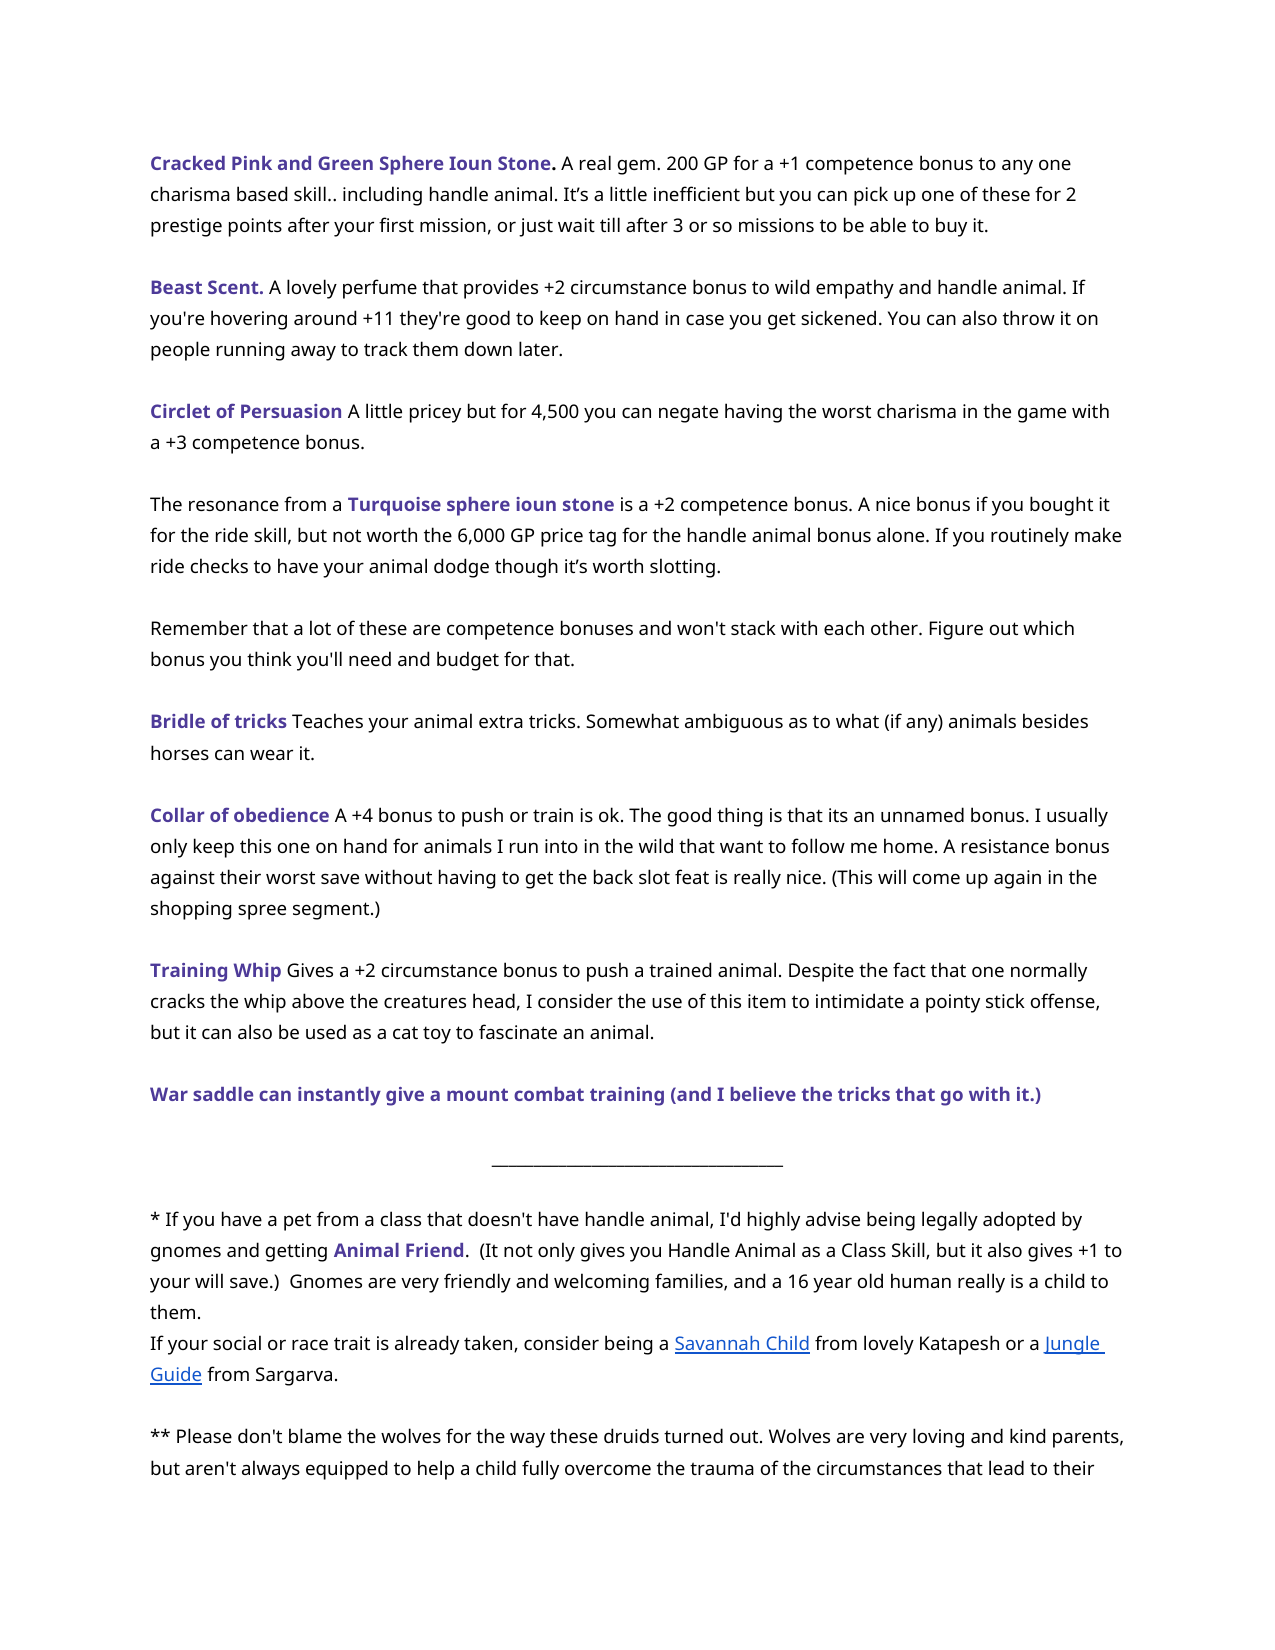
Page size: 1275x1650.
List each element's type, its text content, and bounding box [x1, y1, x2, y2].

text The resonance from a Turquoise sphere ioun stone is a +2 competence bonus. A nice bonus if you bought it for the ride skill, but not worth the 6,000 GP price tag for the handle animal bonus alone. If you routinely make ride checks to have your animal dodge though it’s worth slotting. [150, 491, 1125, 579]
text Bridle of tricks Teaches your animal extra tricks. Somewhat ambiguous as to what (if any) animals besides horses can wear it. [150, 709, 1125, 765]
text If your social or race trait is already taken, consider being a Savannah Child from lovely Katapesh or a Jungle Guide from Sargarva. [150, 1331, 1125, 1387]
text Training Whip Gives a +2 circumstance bonus to push a trained animal. Despite the fact that one normally cracks the whip above the creatures head, I consider the use of this item to intimidate a pointy stick offense, but it can also be used as a cat toy to fascinate an animal. [150, 957, 1125, 1045]
text Circlet of Persuasion A little pricey but for 4,500 you can negate having the worst charisma in the game with a +3 competence bonus. [150, 398, 1125, 455]
text War saddle can instantly give a mount combat training (and I believe the tricks that go with it.) [150, 1081, 1125, 1107]
text * If you have a pet from a class that doesn't have handle animal, I'd highly advise being legally adopted by gnomes and getting Animal Friend. (It not only gives you Handle Animal as a Class Skill, but it also gives +1 to your will save.) Gnomes are very friendly and welcoming families, and a 16 year old human really is a child to them. [150, 1206, 1125, 1325]
text Collar of obedience A +4 bonus to push or train is ok. The good thing is that its an unnamed bonus. I usually only keep this one on hand for animals I run into in the wild that want to follow me home. A resistance bonus against their worst save without having to get the back slot feat is really nice. (This will come up again in the shopping spree segment.) [150, 802, 1125, 921]
text Beast Scent. A lovely perfume that provides +2 circumstance bonus to wild empathy and handle animal. If you're hovering around +11 they're good to keep on hand in case you get sickened. You can also throw it on people running away to track them down later. [150, 274, 1125, 362]
text Cracked Pink and Green Sphere Ioun Stone. A real gem. 200 GP for a +1 competence bonus to any one charisma based skill.. including handle animal. It’s a little inefficient but you can pick up one of these for 2 prestige points after your first mission, or just wait till after 3 or so missions to be able to buy it. [150, 150, 1125, 238]
text ** Please don't blame the wolves for the way these druids turned out. Wolves are very loving and kind parents, but aren't always equipped to help a child fully overcome the trauma of the circumstances that lead to their [150, 1424, 1125, 1480]
text Remember that a lot of these are competence bonuses and won't stack with each other. Figure out which bonus you think you'll need and budget for that. [150, 616, 1125, 672]
text ___________________________________ [150, 1144, 1125, 1170]
